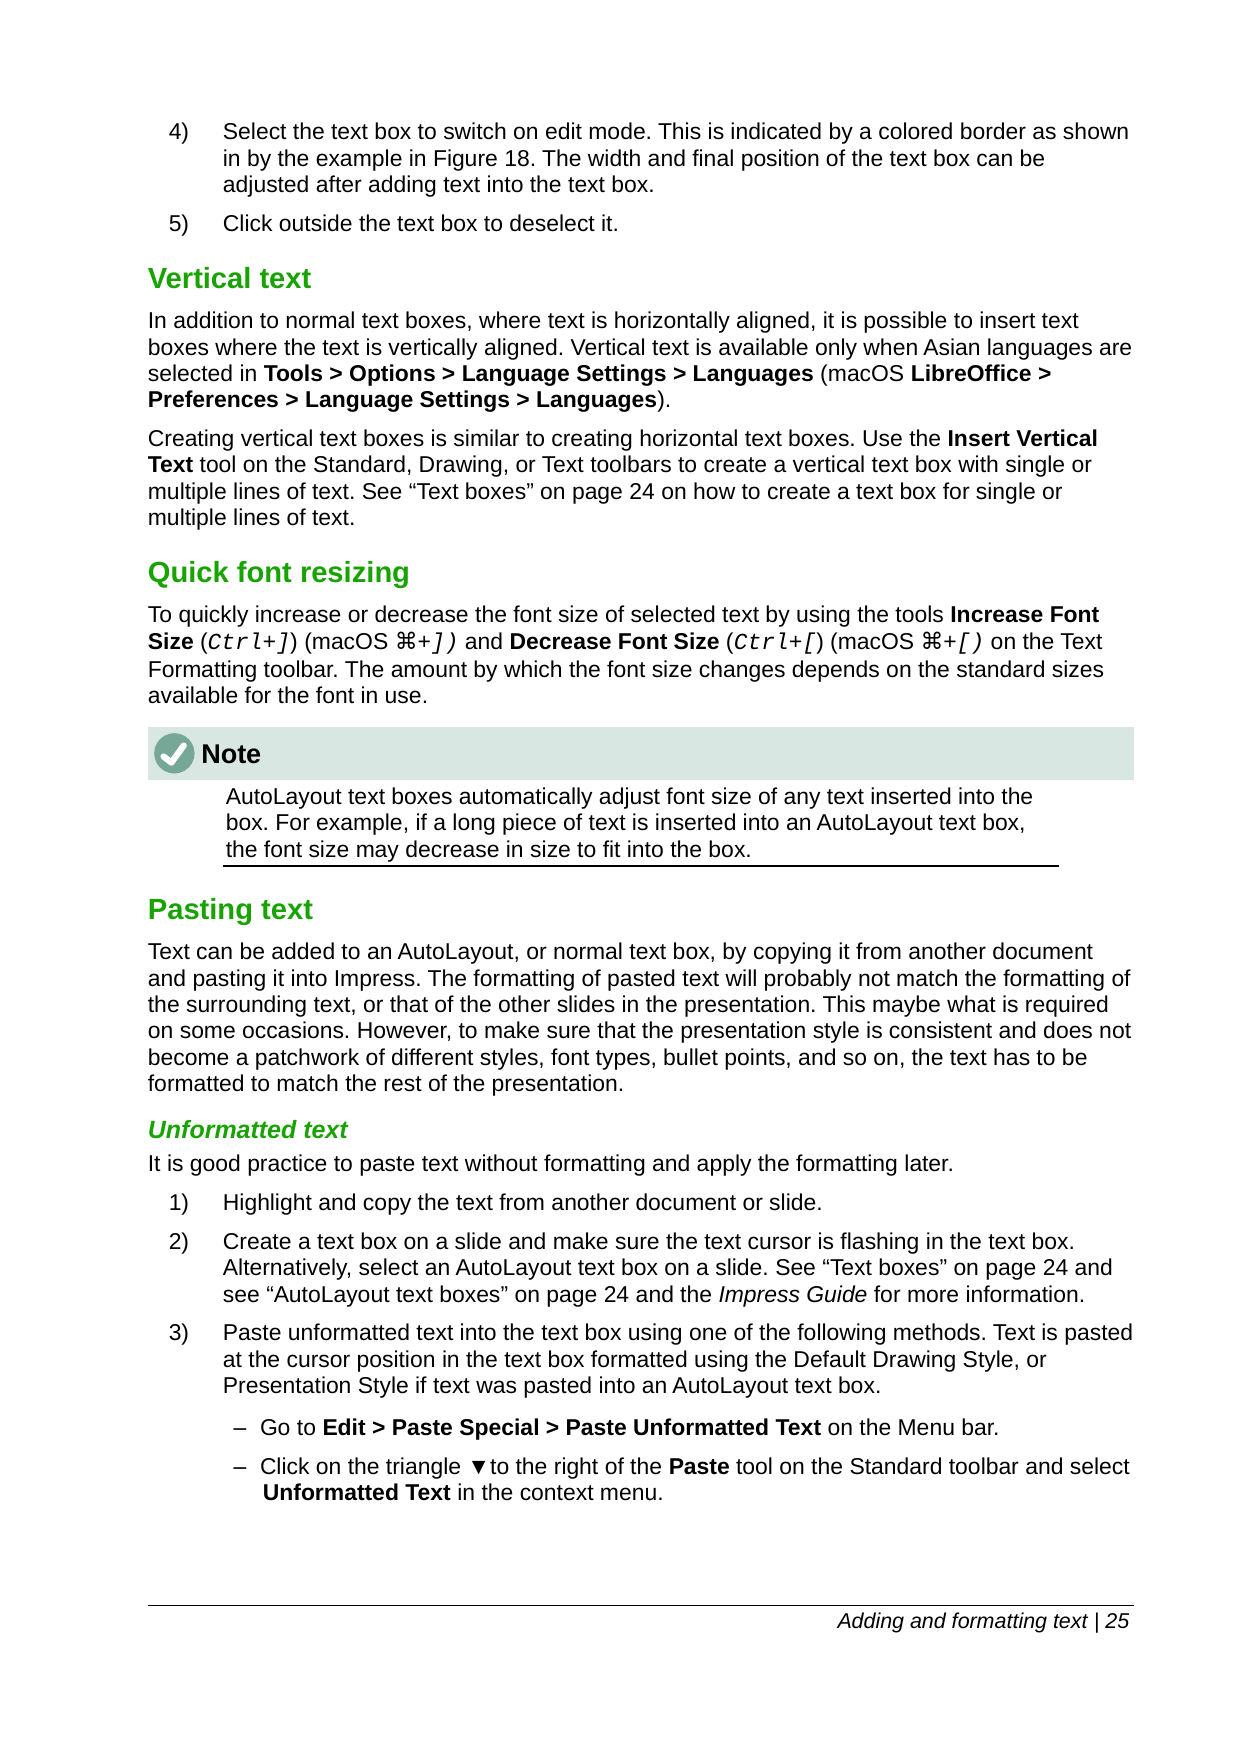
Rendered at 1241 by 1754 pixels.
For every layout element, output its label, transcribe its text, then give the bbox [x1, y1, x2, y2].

list Go to Edit > Paste Special > Paste Unformatted Text on the Menu bar. [230, 1411, 1134, 1440]
subtitle Vertical text [148, 261, 1134, 294]
text Creating vertical text boxes is similar to creating horizontal text boxes. Use the Insert Vertical Text tool on the Standard, Drawing, or Text toolbars to create a vertical text box with single or multiple lines of text. See “Text boxes” on page 24 on how to create a text box for single or multiple lines of text. [148, 425, 1134, 530]
list Paste unformatted text into the text box using one of the following methods. Text is pasted at the cursor position in the text box formatted using the Default Drawing Style, or Presentation Style if text was pasted into an AutoLayout text box. [189, 1319, 1134, 1398]
text AutoLayout text boxes automatically adjust font size of any text inserted into the box. For example, if a long piece of text is inserted into an AutoLayout text box, the font size may decrease in size to fit into the box. [223, 780, 1059, 865]
subtitle Note [148, 727, 1134, 780]
list Create a text box on a slide and make sure the text cursor is flashing in the text box. Alternatively, select an AutoLayout text box on a slide. See “Text boxes” on page 24 and see “AutoLayout text boxes” on page 24 and the Impress Guide for more information. [189, 1228, 1134, 1307]
text In addition to normal text boxes, where text is horizontally aligned, it is possible to insert text boxes where the text is vertically aligned. Vertical text is available only when Asian languages are selected in Tools > Options > Language Settings > Languages (macOS LibreOffice > Preferences > Language Settings > Languages). [148, 307, 1134, 412]
subtitle Pasting text [148, 892, 1134, 926]
list Click outside the text box to deselect it. [189, 210, 1134, 236]
list Click on the triangle ▼to the right of the Paste tool on the Standard toolbar and select Unformatted Text in the context menu. [230, 1450, 1134, 1508]
list Highlight and copy the text from another document or slide. [189, 1189, 1134, 1215]
subtitle Unformatted text [148, 1115, 1134, 1144]
list It is good practice to paste text without formatting and apply the formatting later. [148, 1150, 1134, 1176]
text To quickly increase or decrease the font size of selected text by using the tools Increase Font Size (Ctrl+]) (macOS ⌘+]) and Decrease Font Size (Ctrl+[) (macOS ⌘+[) on the Text Formatting toolbar. The amount by which the font size changes depends on the standard sizes available for the font in use. [148, 601, 1134, 709]
list Select the text box to switch on edit mode. This is indicated by a colored border as shown in by the example in Figure 18. The width and final position of the text box can be adjusted after adding text into the text box. [189, 118, 1134, 197]
text Text can be added to an AutoLayout, or normal text box, by copying it from another document and pasting it into Impress. The formatting of pasted text will probably not match the formatting of the surrounding text, or that of the other slides in the presentation. This maybe what is required on some occasions. However, to make sure that the presentation style is consistent and does not become a patchwork of different styles, font types, bullet points, and so on, the text has to be formatted to match the rest of the presentation. [148, 938, 1134, 1096]
subtitle Quick font resizing [148, 555, 1134, 589]
